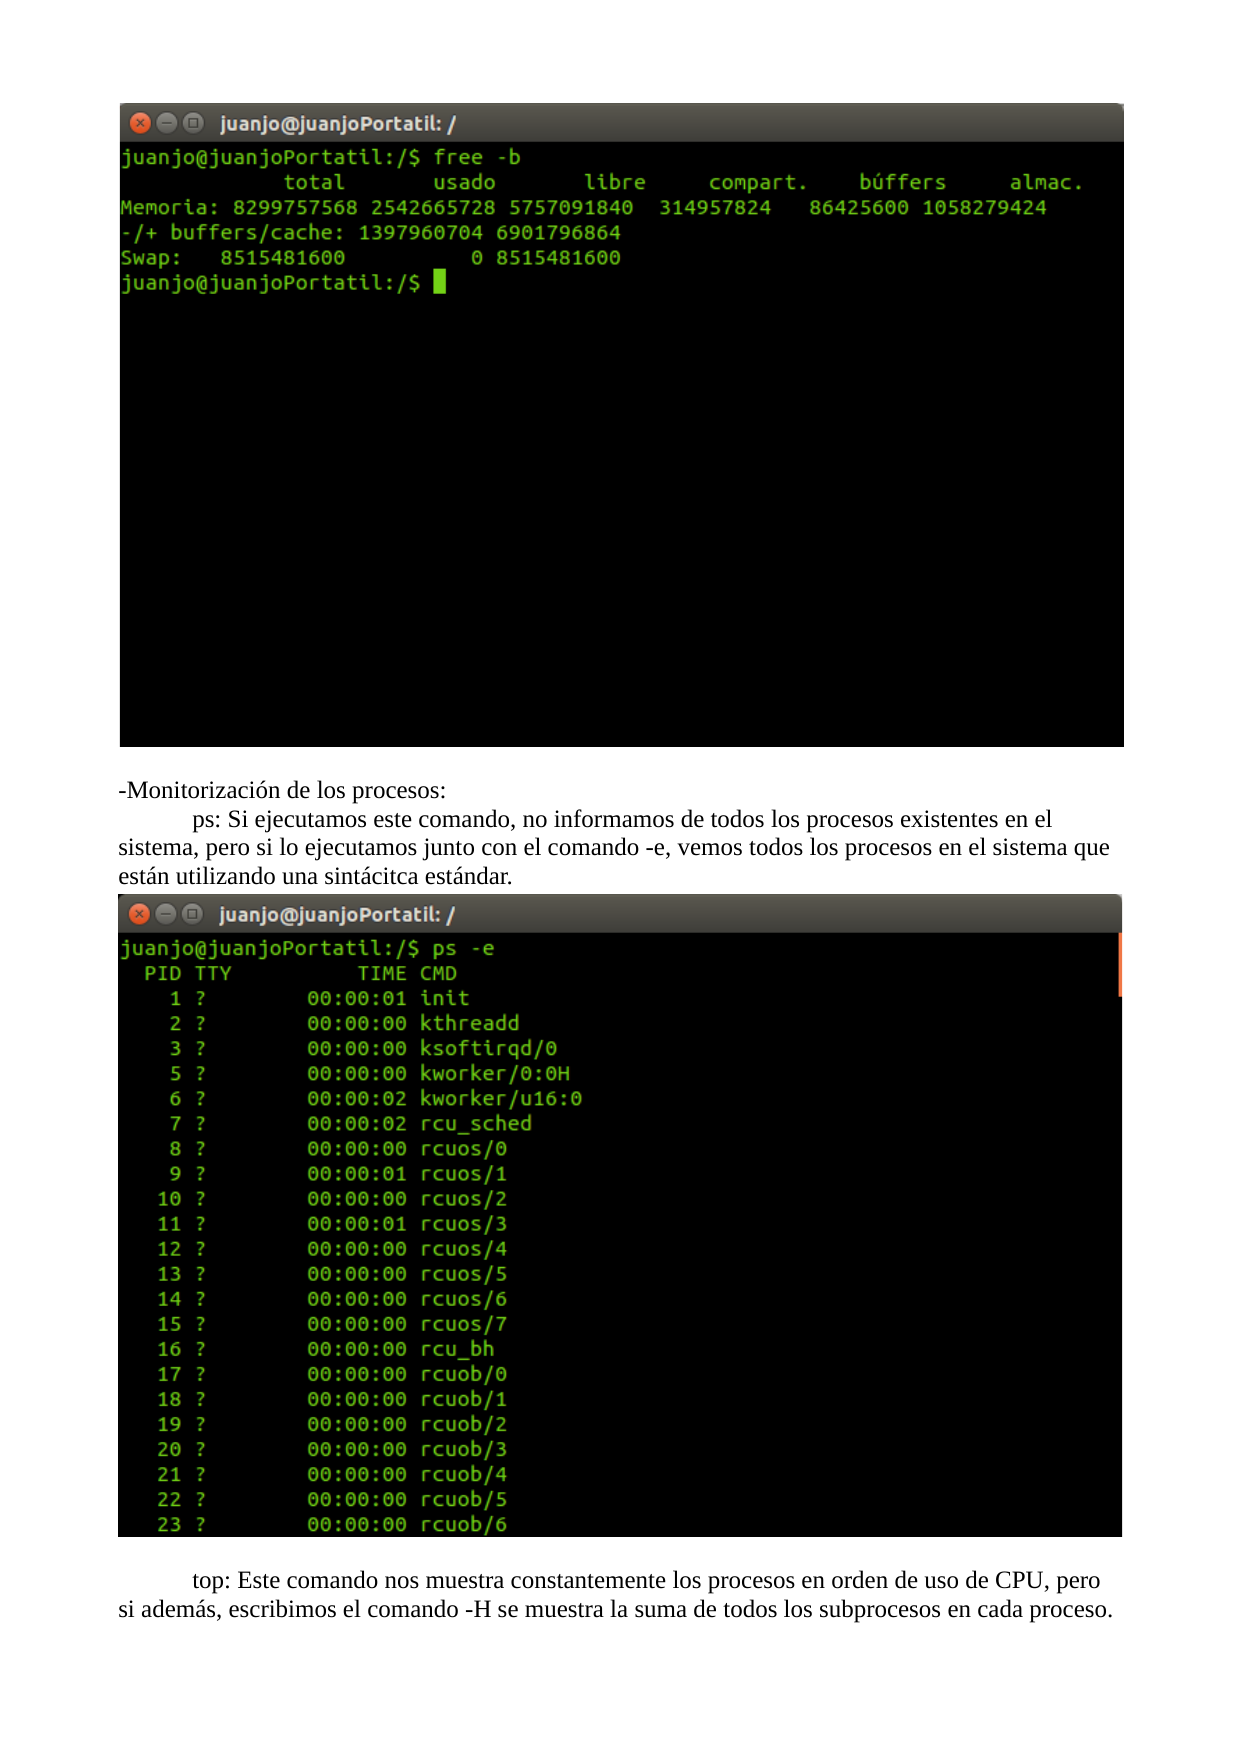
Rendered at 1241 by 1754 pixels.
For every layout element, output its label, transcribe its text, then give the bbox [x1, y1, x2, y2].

picture [119, 103, 1124, 747]
text ps: Si ejecutamos este comando, no informamos de todos los procesos existentes en el sistema, pero si lo ejecutamos junto con el comando -e, vemos todos los procesos en el sistema que están utilizando una sintácitca estándar. [118, 804, 1122, 890]
text -Monitorización de los procesos: [118, 775, 1122, 804]
picture [118, 894, 1123, 1537]
text top: Este comando nos muestra constantemente los procesos en orden de uso de CPU, pero si además, escribimos el comando -H se muestra la suma de todos los subprocesos en cada proceso. [118, 1565, 1122, 1623]
